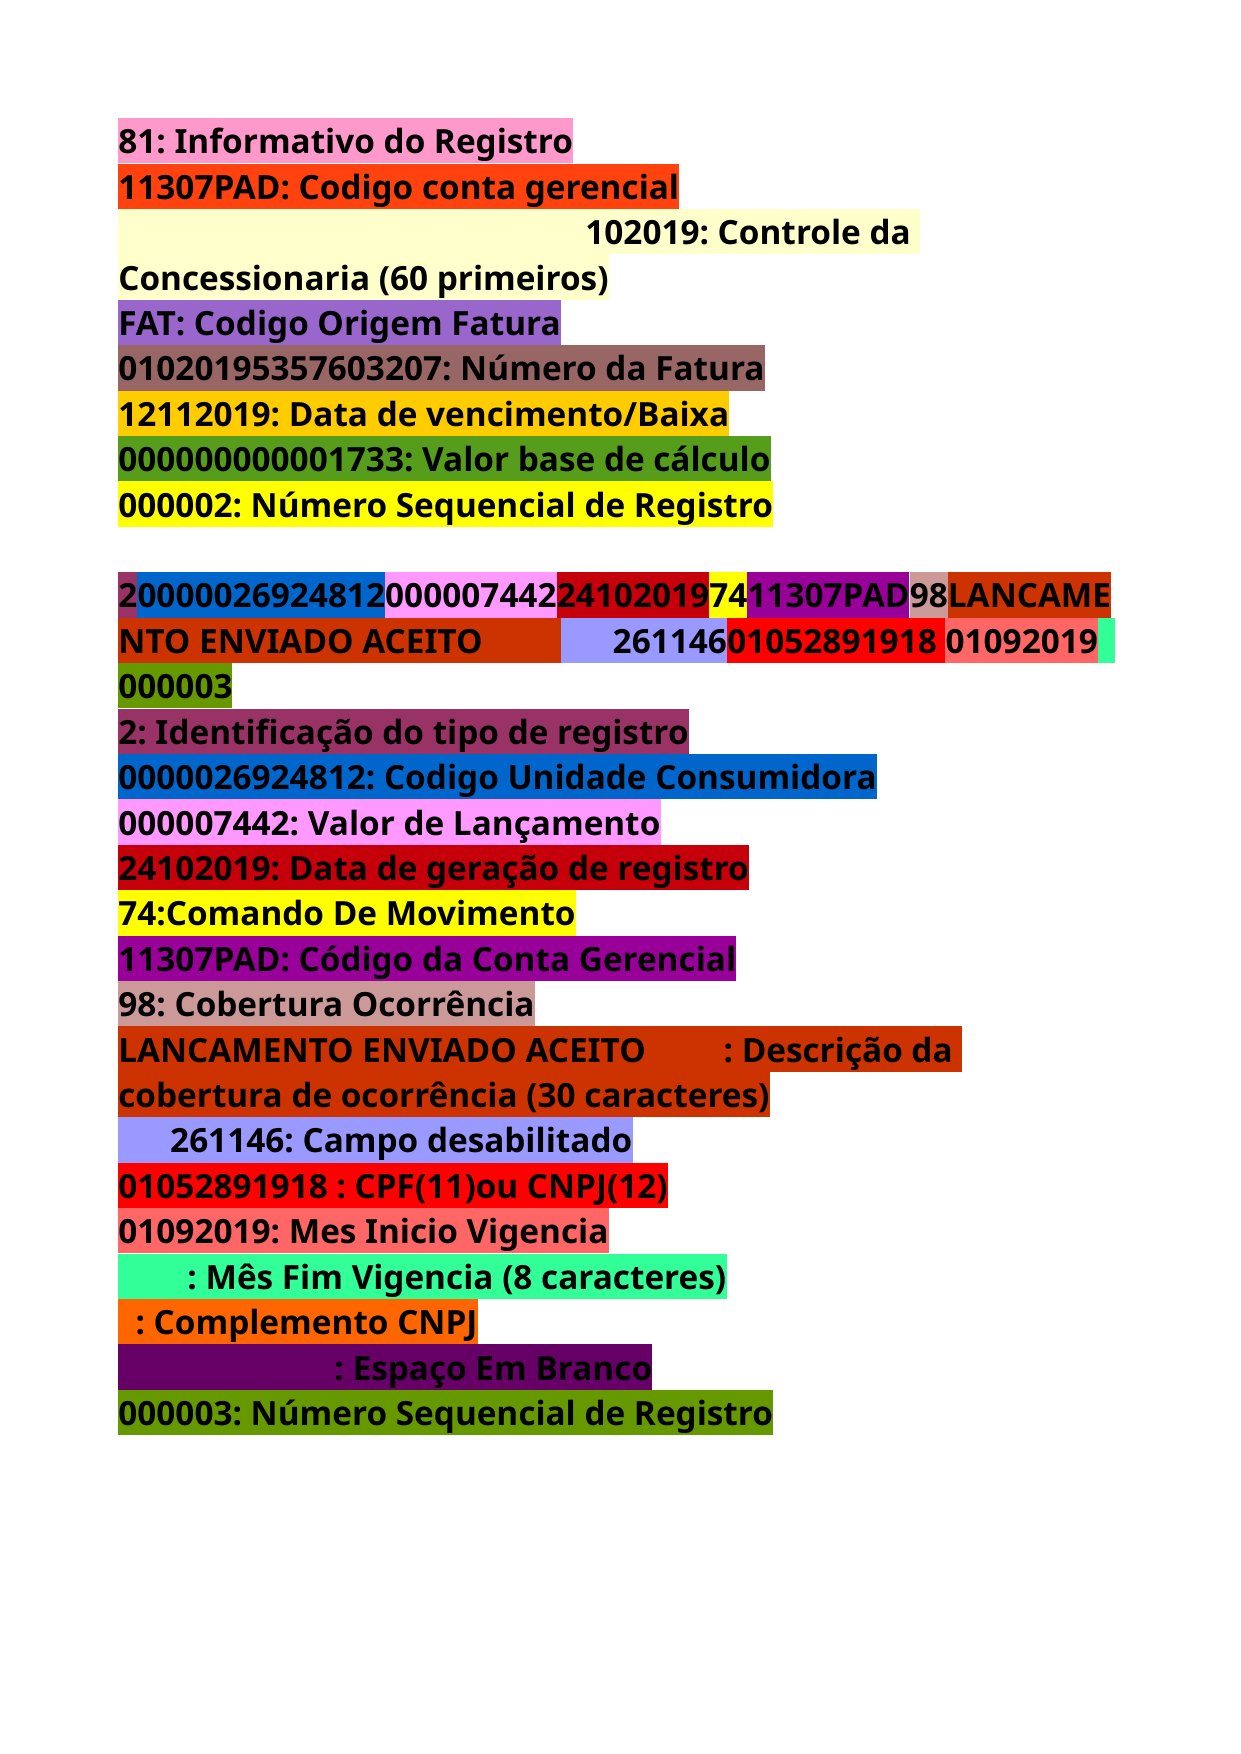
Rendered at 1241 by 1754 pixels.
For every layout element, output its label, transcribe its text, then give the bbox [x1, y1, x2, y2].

text : Espaço Em Branco [118, 1344, 1122, 1390]
text 0000026924812: Codigo Unidade Consumidora [118, 754, 1122, 799]
text 81: Informativo do Registro [118, 118, 1122, 163]
text 000007442: Valor de Lançamento [118, 799, 1122, 845]
text 2: Identificação do tipo de registro [118, 708, 1122, 754]
text 01052891918 : CPF(11)ou CNPJ(12) [118, 1163, 1122, 1208]
text 11307PAD: Código da Conta Gerencial [118, 936, 1122, 981]
text 102019: Controle da Concessionaria (60 primeiros) [118, 209, 1122, 300]
text 12112019: Data de vencimento/Baixa [118, 391, 1122, 436]
text 20000026924812000007442241020197411307PAD98LANCAMENTO ENVIADO ACEITO 26114601052891918 01092019 000003 [118, 572, 1122, 708]
text 11307PAD: Codigo conta gerencial [118, 163, 1122, 209]
text 74:Comando De Movimento [118, 890, 1122, 936]
text 24102019: Data de geração de registro [118, 845, 1122, 890]
text 98: Cobertura Ocorrência [118, 981, 1122, 1026]
text : Mês Fim Vigencia (8 caracteres) [118, 1253, 1122, 1299]
text 01020195357603207: Número da Fatura [118, 345, 1122, 391]
text 261146: Campo desabilitado [118, 1117, 1122, 1163]
text 000000000001733: Valor base de cálculo [118, 436, 1122, 481]
text 000003: Número Sequencial de Registro [118, 1390, 1122, 1435]
text 000002: Número Sequencial de Registro [118, 481, 1122, 527]
text : Complemento CNPJ [118, 1299, 1122, 1344]
text LANCAMENTO ENVIADO ACEITO : Descrição da cobertura de ocorrência (30 caracteres) [118, 1026, 1122, 1117]
text 01092019: Mes Inicio Vigencia [118, 1208, 1122, 1253]
text FAT: Codigo Origem Fatura [118, 300, 1122, 345]
